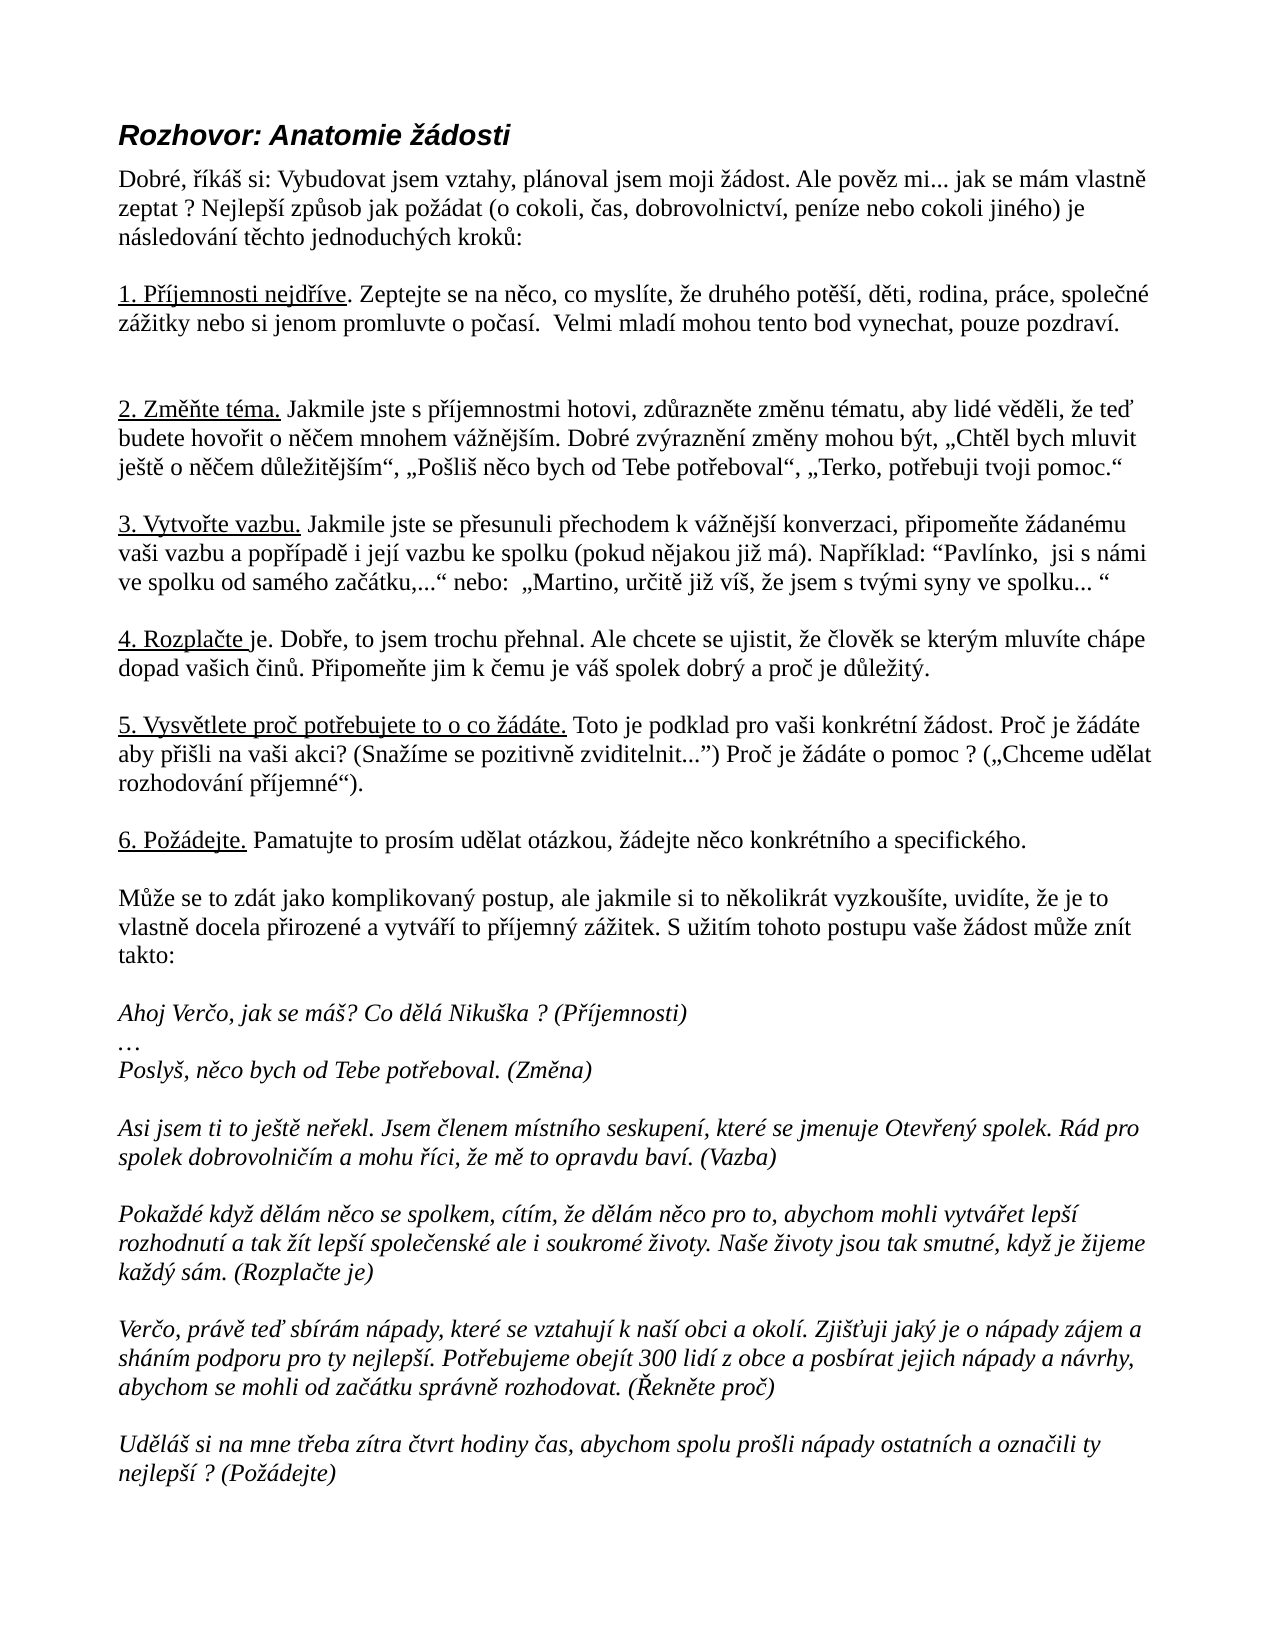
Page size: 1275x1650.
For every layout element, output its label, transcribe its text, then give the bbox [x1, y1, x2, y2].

text 2. Změňte téma. Jakmile jste s příjemnostmi hotovi, zdůrazněte změnu tématu, aby lidé věděli, že teď budete hovořit o něčem mnohem vážnějším. Dobré zvýraznění změny mohou být, „Chtěl bych mluvit ještě o něčem důležitějším“, „Pošliš něco bych od Tebe potřeboval“, „Terko, potřebuji tvoji pomoc.“ [118, 394, 1157, 480]
text 6. Požádejte. Pamatujte to prosím udělat otázkou, žádejte něco konkrétního a specifického. [118, 825, 1157, 854]
text 5. Vysvětlete proč potřebujete to o co žádáte. Toto je podklad pro vaši konkrétní žádost. Proč je žádáte aby přišli na vaši akci? (Snažíme se pozitivně zviditelnit...”) Proč je žádáte o pomoc ? („Chceme udělat rozhodování příjemné“). [118, 710, 1157, 797]
text Verčo, právě teď sbírám nápady, které se vztahují k naší obci a okolí. Zjišťuji jaký je o nápady zájem a sháním podporu pro ty nejlepší. Potřebujeme obejít 300 lidí z obce a posbírat jejich nápady a návrhy, abychom se mohli od začátku správně rozhodovat. (Řekněte proč) [118, 1314, 1157, 1400]
subtitle Rozhovor: Anatomie žádosti [118, 118, 1157, 152]
text Uděláš si na mne třeba zítra čtvrt hodiny čas, abychom spolu prošli nápady ostatních a označili ty nejlepší ? (Požádejte) [118, 1429, 1157, 1487]
text 3. Vytvořte vazbu. Jakmile jste se přesunuli přechodem k vážnější konverzaci, připomeňte žádanému vaši vazbu a popřípadě i její vazbu ke spolku (pokud nějakou již má). Například: “Pavlínko, jsi s námi ve spolku od samého začátku,...“ nebo: „Martino, určitě již víš, že jsem s tvými syny ve spolku... “ [118, 509, 1157, 595]
text Pokaždé když dělám něco se spolkem, cítím, že dělám něco pro to, abychom mohli vytvářet lepší rozhodnutí a tak žít lepší společenské ale i soukromé životy. Naše životy jsou tak smutné, když je žijeme každý sám. (Rozplačte je) [118, 1199, 1157, 1285]
text Ahoj Verčo, jak se máš? Co dělá Nikuška ? (Příjemnosti) [118, 998, 1157, 1027]
text Asi jsem ti to ještě neřekl. Jsem členem místního seskupení, které se jmenuje Otevřený spolek. Rád pro spolek dobrovolničím a mohu říci, že mě to opravdu baví. (Vazba) [118, 1113, 1157, 1170]
text 4. Rozplačte je. Dobře, to jsem trochu přehnal. Ale chcete se ujistit, že člověk se kterým mluvíte chápe dopad vašich činů. Připomeňte jim k čemu je váš spolek dobrý a proč je důležitý. [118, 624, 1157, 682]
text Dobré, říkáš si: Vybudovat jsem vztahy, plánoval jsem moji žádost. Ale pověz mi... jak se mám vlastně zeptat ? Nejlepší způsob jak požádat (o cokoli, čas, dobrovolnictví, peníze nebo cokoli jiného) je následování těchto jednoduchých kroků: [118, 164, 1157, 250]
text … [118, 1027, 1157, 1055]
text Poslyš, něco bych od Tebe potřeboval. (Změna) [118, 1055, 1157, 1084]
text Může se to zdát jako komplikovaný postup, ale jakmile si to několikrát vyzkoušíte, uvidíte, že je to vlastně docela přirozené a vytváří to příjemný zážitek. S užitím tohoto postupu vaše žádost může znít takto: [118, 883, 1157, 969]
text 1. Příjemnosti nejdříve. Zeptejte se na něco, co myslíte, že druhého potěší, děti, rodina, práce, společné zážitky nebo si jenom promluvte o počasí. Velmi mladí mohou tento bod vynechat, pouze pozdraví. [118, 279, 1157, 337]
